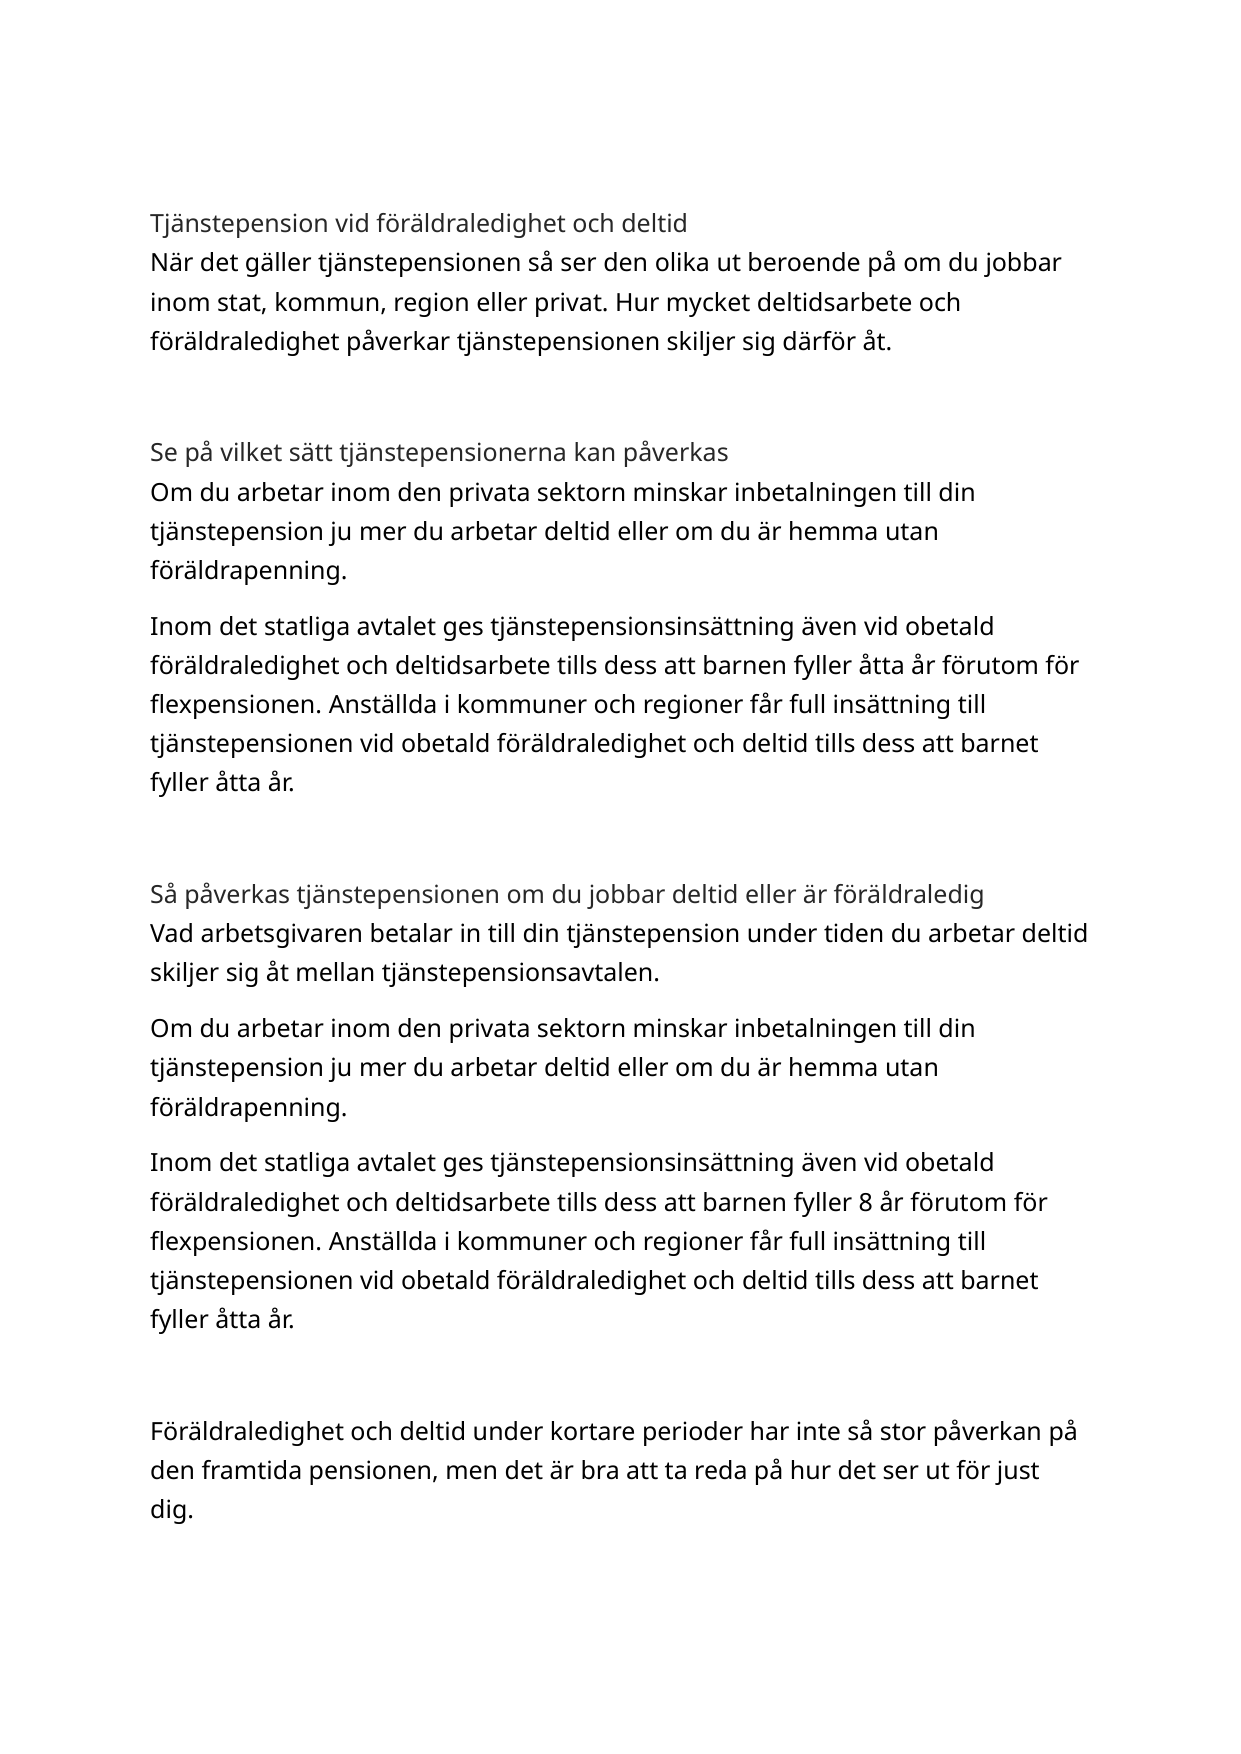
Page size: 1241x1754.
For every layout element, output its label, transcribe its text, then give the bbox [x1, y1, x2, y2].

subtitle Så påverkas tjänstepensionen om du jobbar deltid eller är föräldraledig [150, 877, 1090, 911]
text Om du arbetar inom den privata sektorn minskar inbetalningen till din tjänstepension ju mer du arbetar deltid eller om du är hemma utan föräldrapenning. [150, 1011, 1090, 1123]
subtitle Tjänstepension vid föräldraledighet och deltid [150, 206, 1090, 240]
text Vad arbetsgivaren betalar in till din tjänstepension under tiden du arbetar deltid skiljer sig åt mellan tjänstepensionsavtalen. [150, 916, 1090, 989]
text Föräldraledighet och deltid under kortare perioder har inte så stor påverkan på den framtida pensionen, men det är bra att ta reda på hur det ser ut för just dig. [150, 1413, 1090, 1526]
text Om du arbetar inom den privata sektorn minskar inbetalningen till din tjänstepension ju mer du arbetar deltid eller om du är hemma utan föräldrapenning. [150, 474, 1090, 587]
text Inom det statliga avtalet ges tjänstepensionsinsättning även vid obetald föräldraledighet och deltidsarbete tills dess att barnen fyller 8 år förutom för flexpensionen. Anställda i kommuner och regioner får full insättning till tjänstepensionen vid obetald föräldraledighet och deltid tills dess att barnet fyller åtta år. [150, 1145, 1090, 1336]
subtitle Se på vilket sätt tjänstepensionerna kan påverkas [150, 435, 1090, 469]
text Inom det statliga avtalet ges tjänstepensionsinsättning även vid obetald föräldraledighet och deltidsarbete tills dess att barnen fyller åtta år förutom för flexpensionen. Anställda i kommuner och regioner får full insättning till tjänstepensionen vid obetald föräldraledighet och deltid tills dess att barnet fyller åtta år. [150, 608, 1090, 799]
text När det gäller tjänstepensionen så ser den olika ut beroende på om du jobbar inom stat, kommun, region eller privat. Hur mycket deltidsarbete och föräldraledighet påverkar tjänstepensionen skiljer sig därför åt. [150, 245, 1090, 357]
